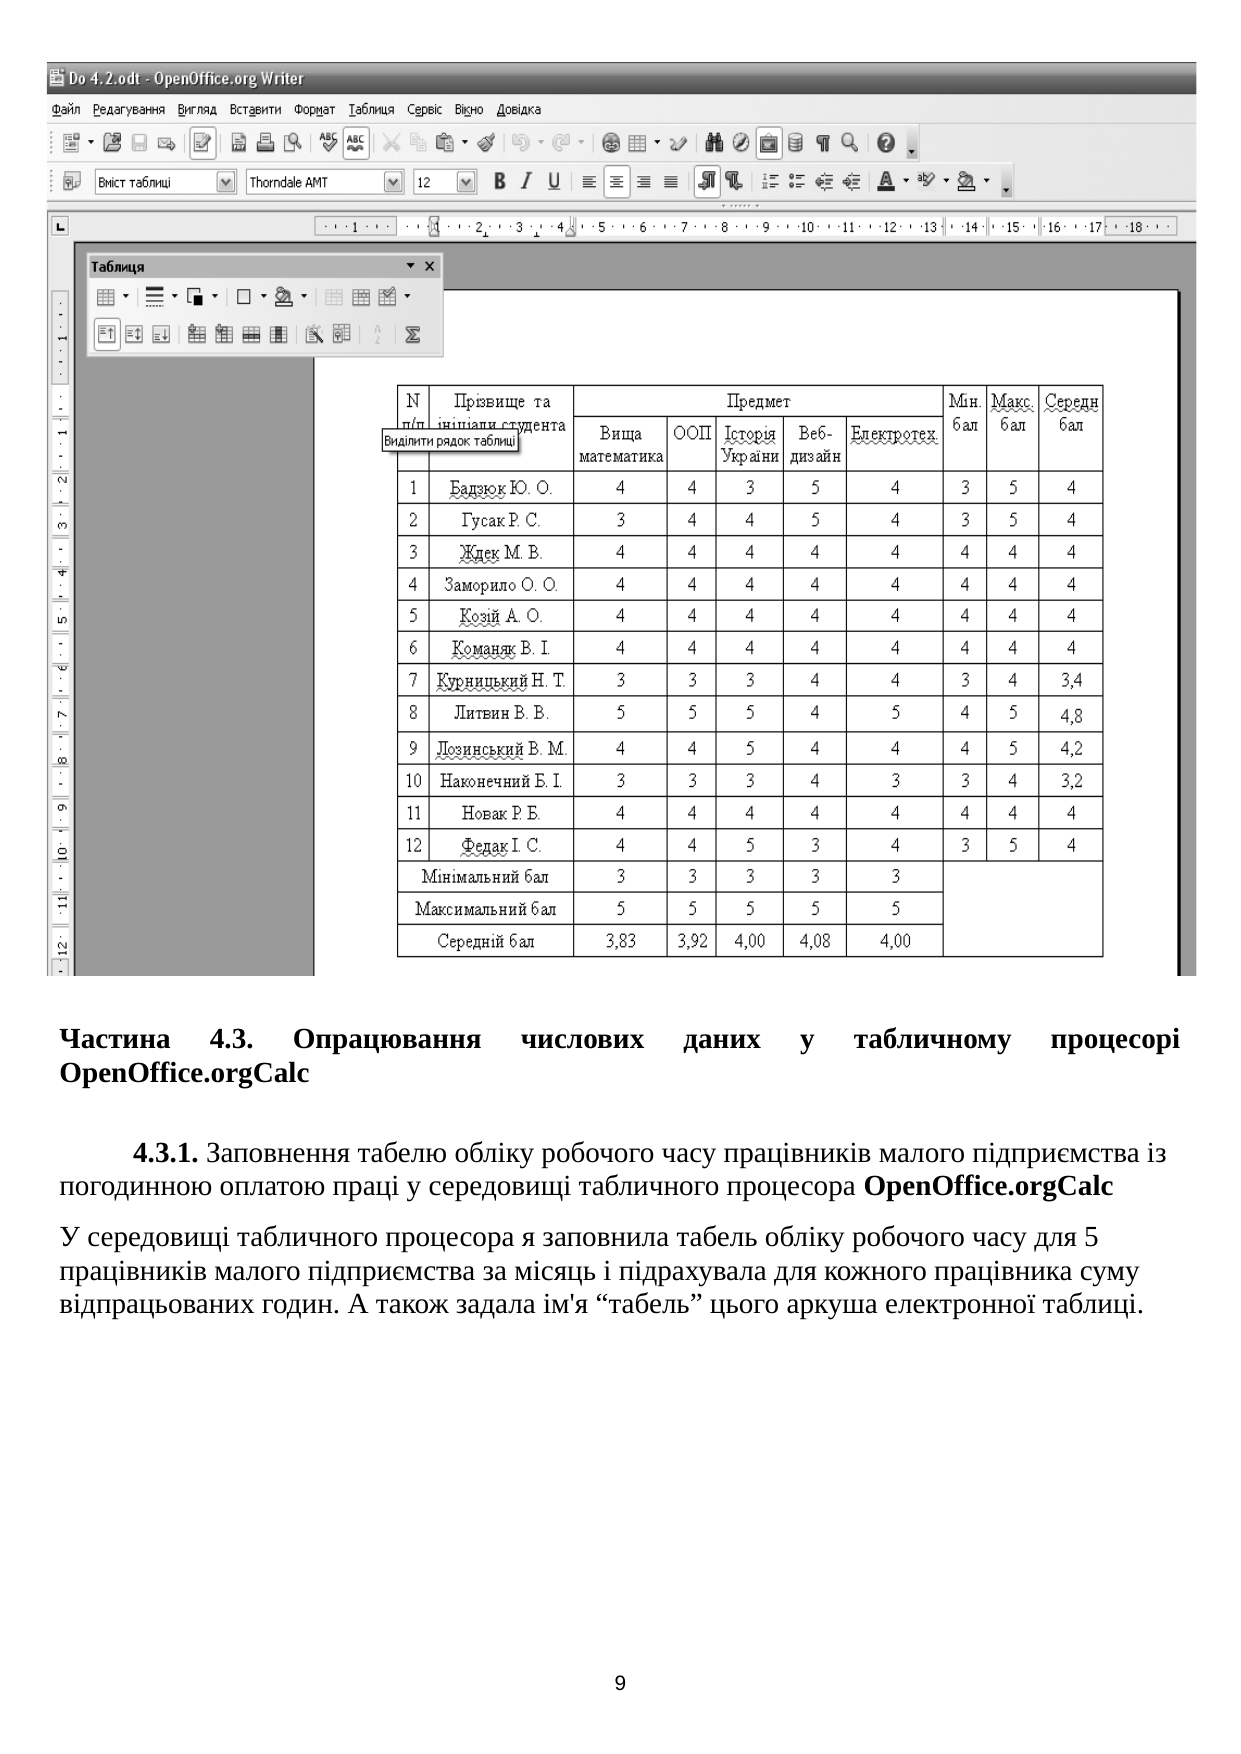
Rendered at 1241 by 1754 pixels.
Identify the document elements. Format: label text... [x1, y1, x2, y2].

text 4.3.1. Заповнення табелю обліку робочого часу працівників малого підприємства із [59, 1135, 1181, 1168]
text працівників малого підприємства за місяць і підрахувала для кожного працівника суму [59, 1253, 1181, 1286]
text У середовищі табличного процесора я заповнила табель обліку робочого часу для 5 [59, 1219, 1181, 1253]
text Частина 4.3. Опрацювання числових даних у табличному процесорі OpenOffice.orgCalc [59, 1022, 1181, 1089]
text відпрацьованих годин. А також задала ім'я “табель” цього аркуша електронної таблиці. [59, 1286, 1181, 1320]
text погодинною оплатою праці у середовищі табличного процесора OpenOffice.orgCalc [59, 1168, 1181, 1202]
